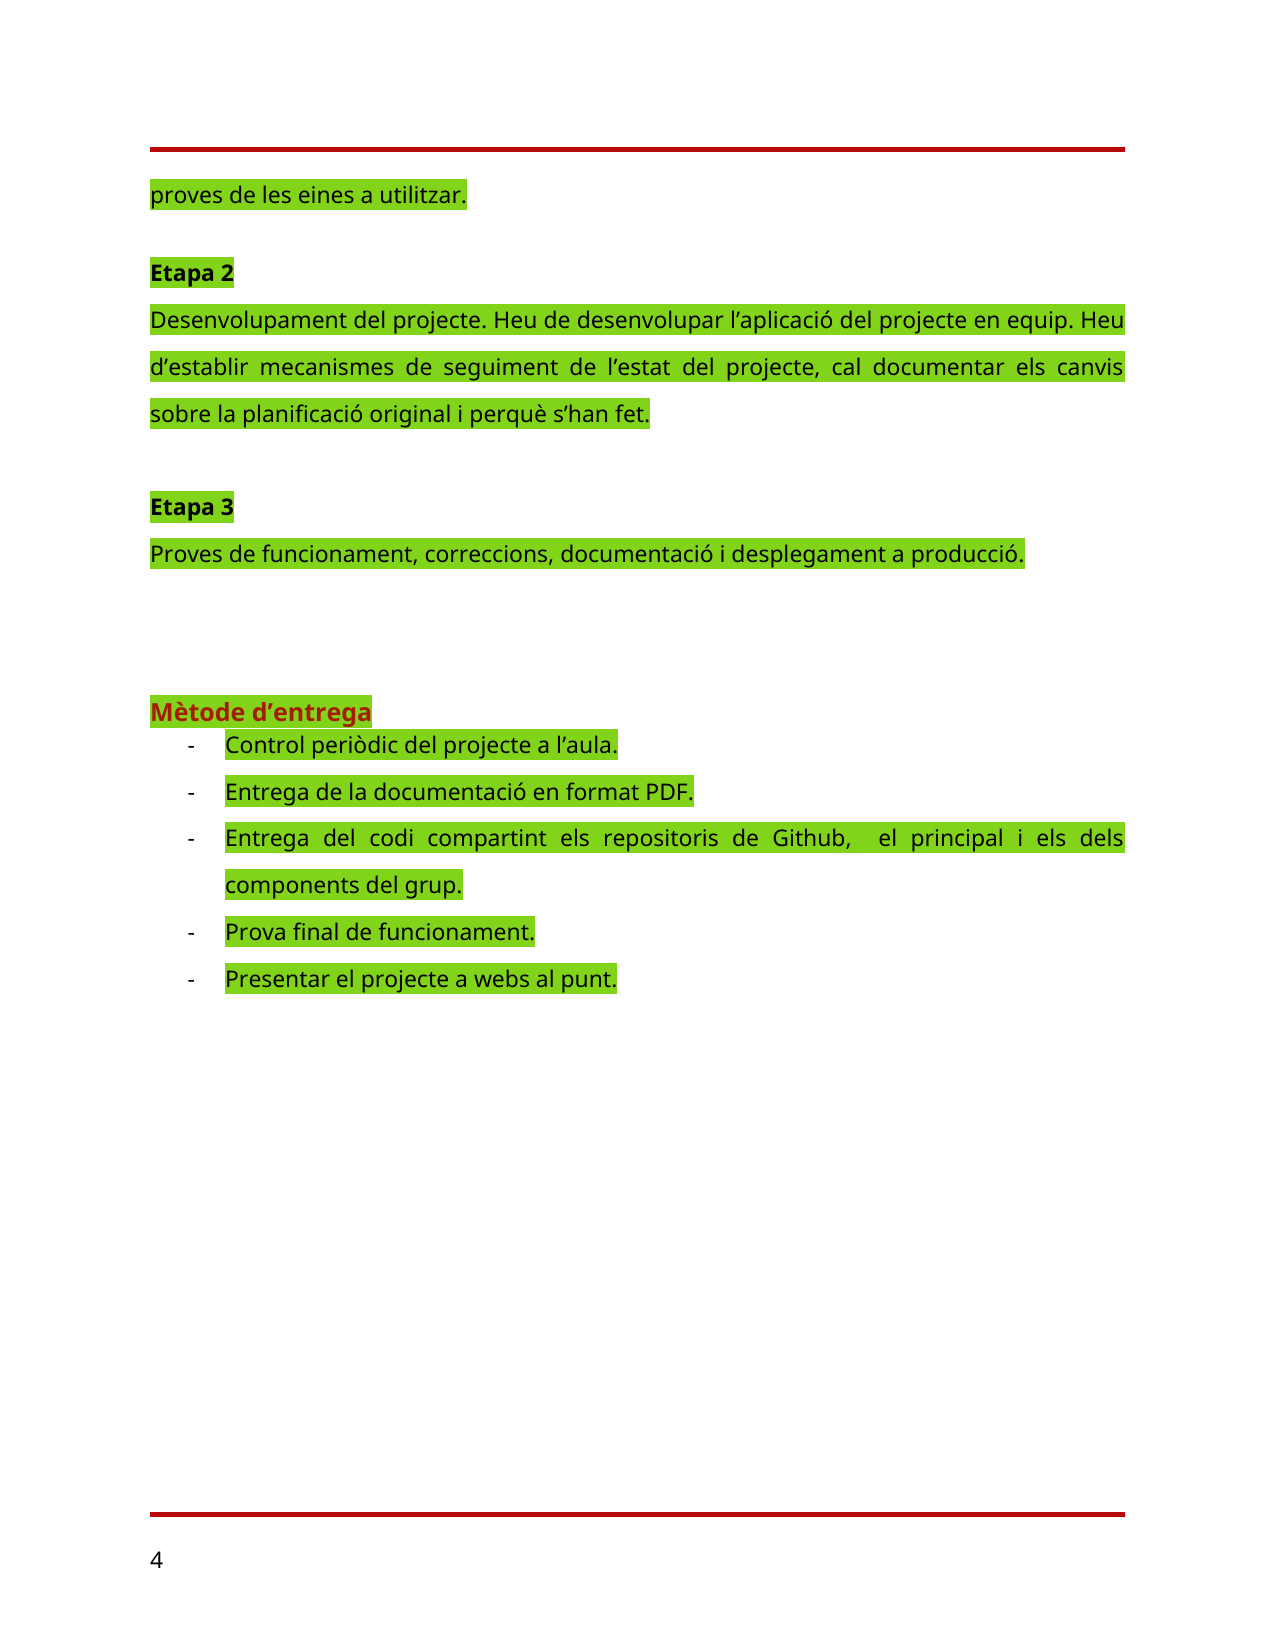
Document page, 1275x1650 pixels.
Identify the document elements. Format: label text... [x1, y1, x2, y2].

text Etapa 2 [150, 257, 1125, 288]
picture [150, 147, 1125, 152]
subtitle Mètode d’entrega [150, 694, 1125, 728]
list Prova final de funcionament. [187, 916, 1125, 947]
text Proves de funcionament, correccions, documentació i desplegament a producció. [150, 538, 1125, 569]
list Entrega del codi compartint els repositoris de Github, el principal i els dels components del grup. [187, 822, 1125, 900]
list Presentar el projecte a webs al punt. [187, 963, 1125, 994]
text Etapa 3 [150, 491, 1125, 523]
list Entrega de la documentació en format PDF. [187, 775, 1125, 807]
picture [150, 1512, 1125, 1517]
text proves de les eines a utilitzar. [150, 179, 1125, 210]
list Control periòdic del projecte a l’aula. [187, 728, 1125, 760]
text Desenvolupament del projecte. Heu de desenvolupar l’aplicació del projecte en equip. Heu d’establir mecanismes de seguiment de l’estat del projecte, cal documentar els canvis sobre la planificació original i perquè s’han fet. [150, 304, 1125, 429]
